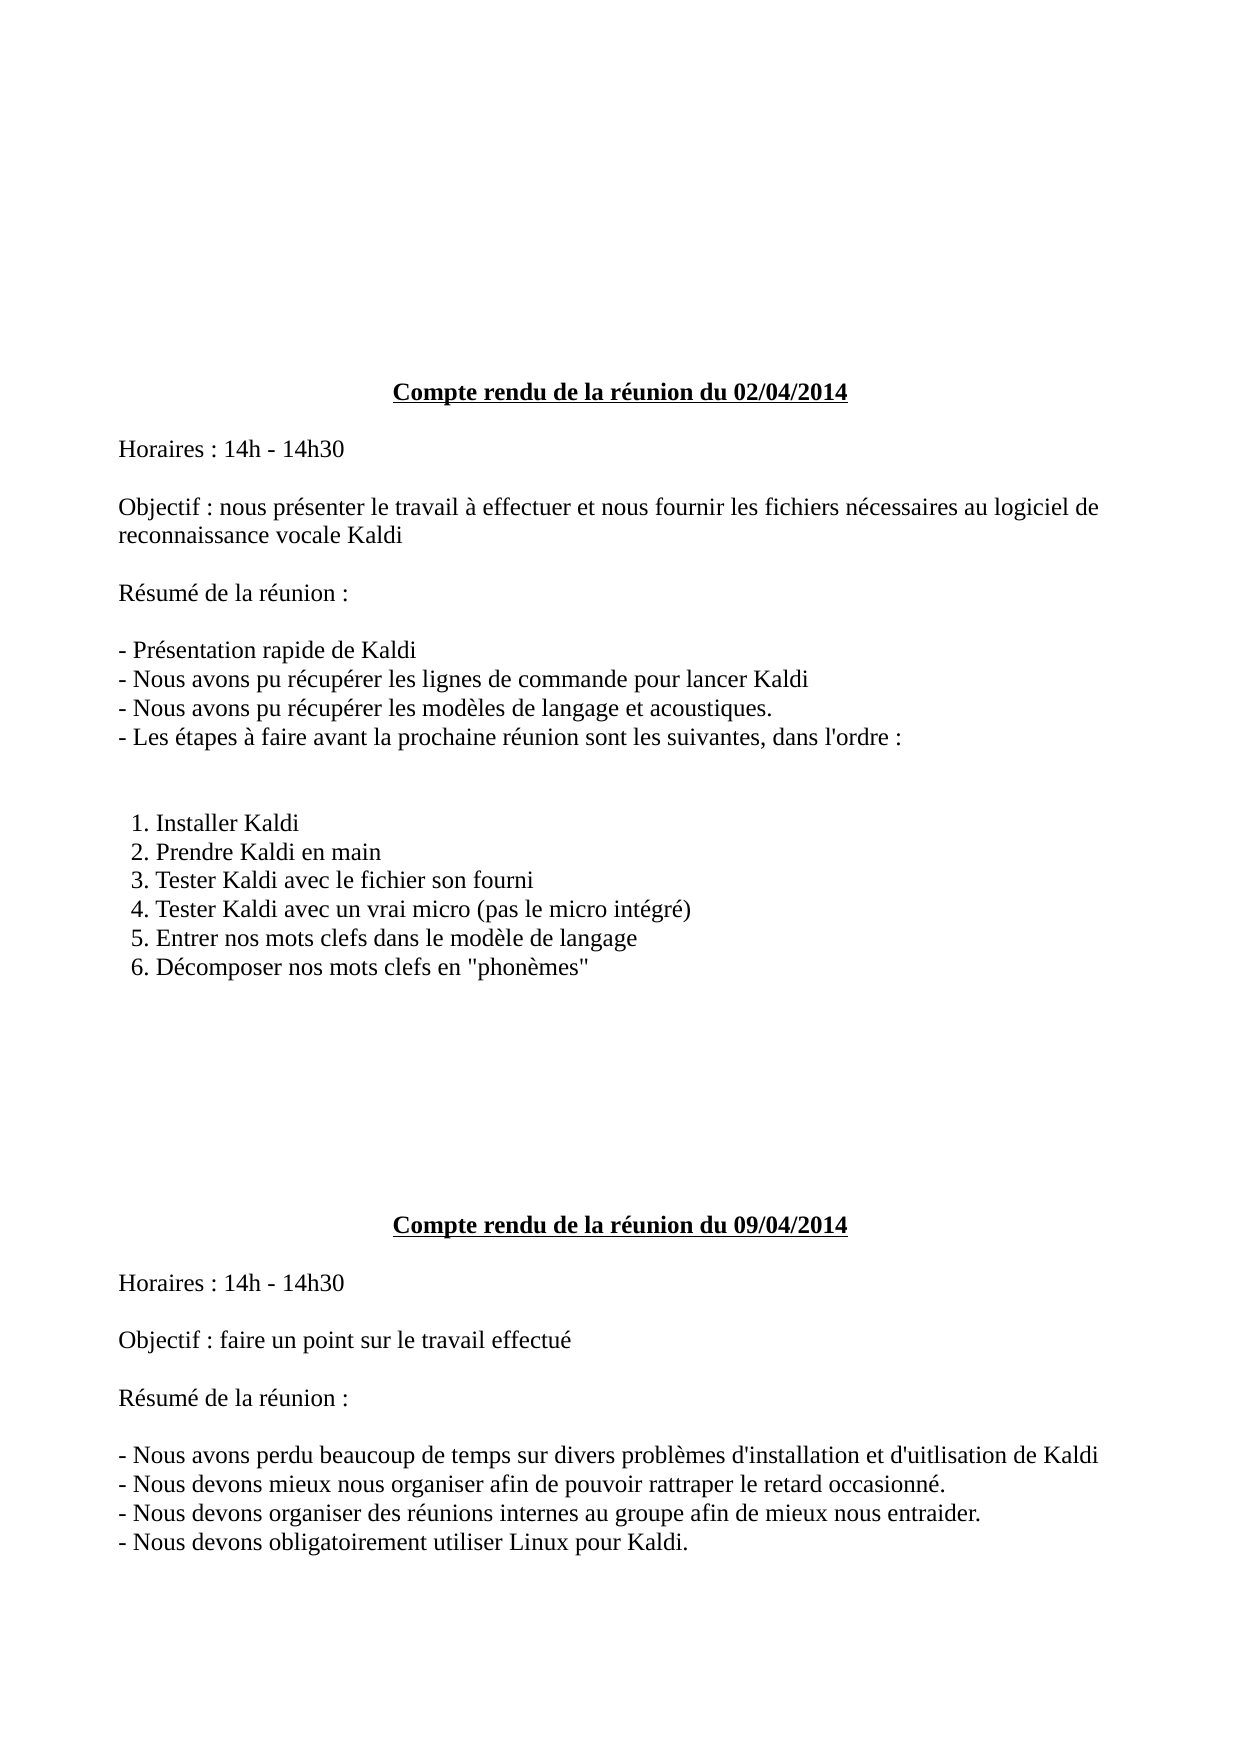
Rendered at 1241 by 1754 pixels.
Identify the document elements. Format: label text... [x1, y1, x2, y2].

text Horaires : 14h - 14h30 Objectif : nous présenter le travail à effectuer et nous fournir les fichiers nécessaires au logiciel de reconnaissance vocale Kaldi Résumé de la réunion : [118, 406, 1122, 636]
text 2. Prendre Kaldi en main 3. Tester Kaldi avec le fichier son fourni 4. Tester Kaldi avec un vrai micro (pas le micro intégré) 5. Entrer nos mots clefs dans le modèle de langage 6. Décomposer nos mots clefs en "phonèmes" [118, 837, 1122, 981]
text Compte rendu de la réunion du 02/04/2014 [118, 377, 1122, 406]
text - Nous avons perdu beaucoup de temps sur divers problèmes d'installation et d'uitlisation de Kaldi [118, 1441, 1122, 1469]
text 1. Installer Kaldi [118, 779, 1122, 837]
text Compte rendu de la réunion du 09/04/2014 [118, 1211, 1122, 1239]
text - Nous devons organiser des réunions internes au groupe afin de mieux nous entraider. [118, 1498, 1122, 1527]
text - Nous devons mieux nous organiser afin de pouvoir rattraper le retard occasionné. [118, 1469, 1122, 1498]
text - Nous devons obligatoirement utiliser Linux pour Kaldi. [118, 1527, 1122, 1556]
text Horaires : 14h - 14h30 Objectif : faire un point sur le travail effectué Résumé de la réunion : [118, 1239, 1122, 1441]
text - Présentation rapide de Kaldi - Nous avons pu récupérer les lignes de commande pour lancer Kaldi - Nous avons pu récupérer les modèles de langage et acoustiques. - Les étapes à faire avant la prochaine réunion sont les suivantes, dans l'ordre : [118, 636, 1122, 779]
